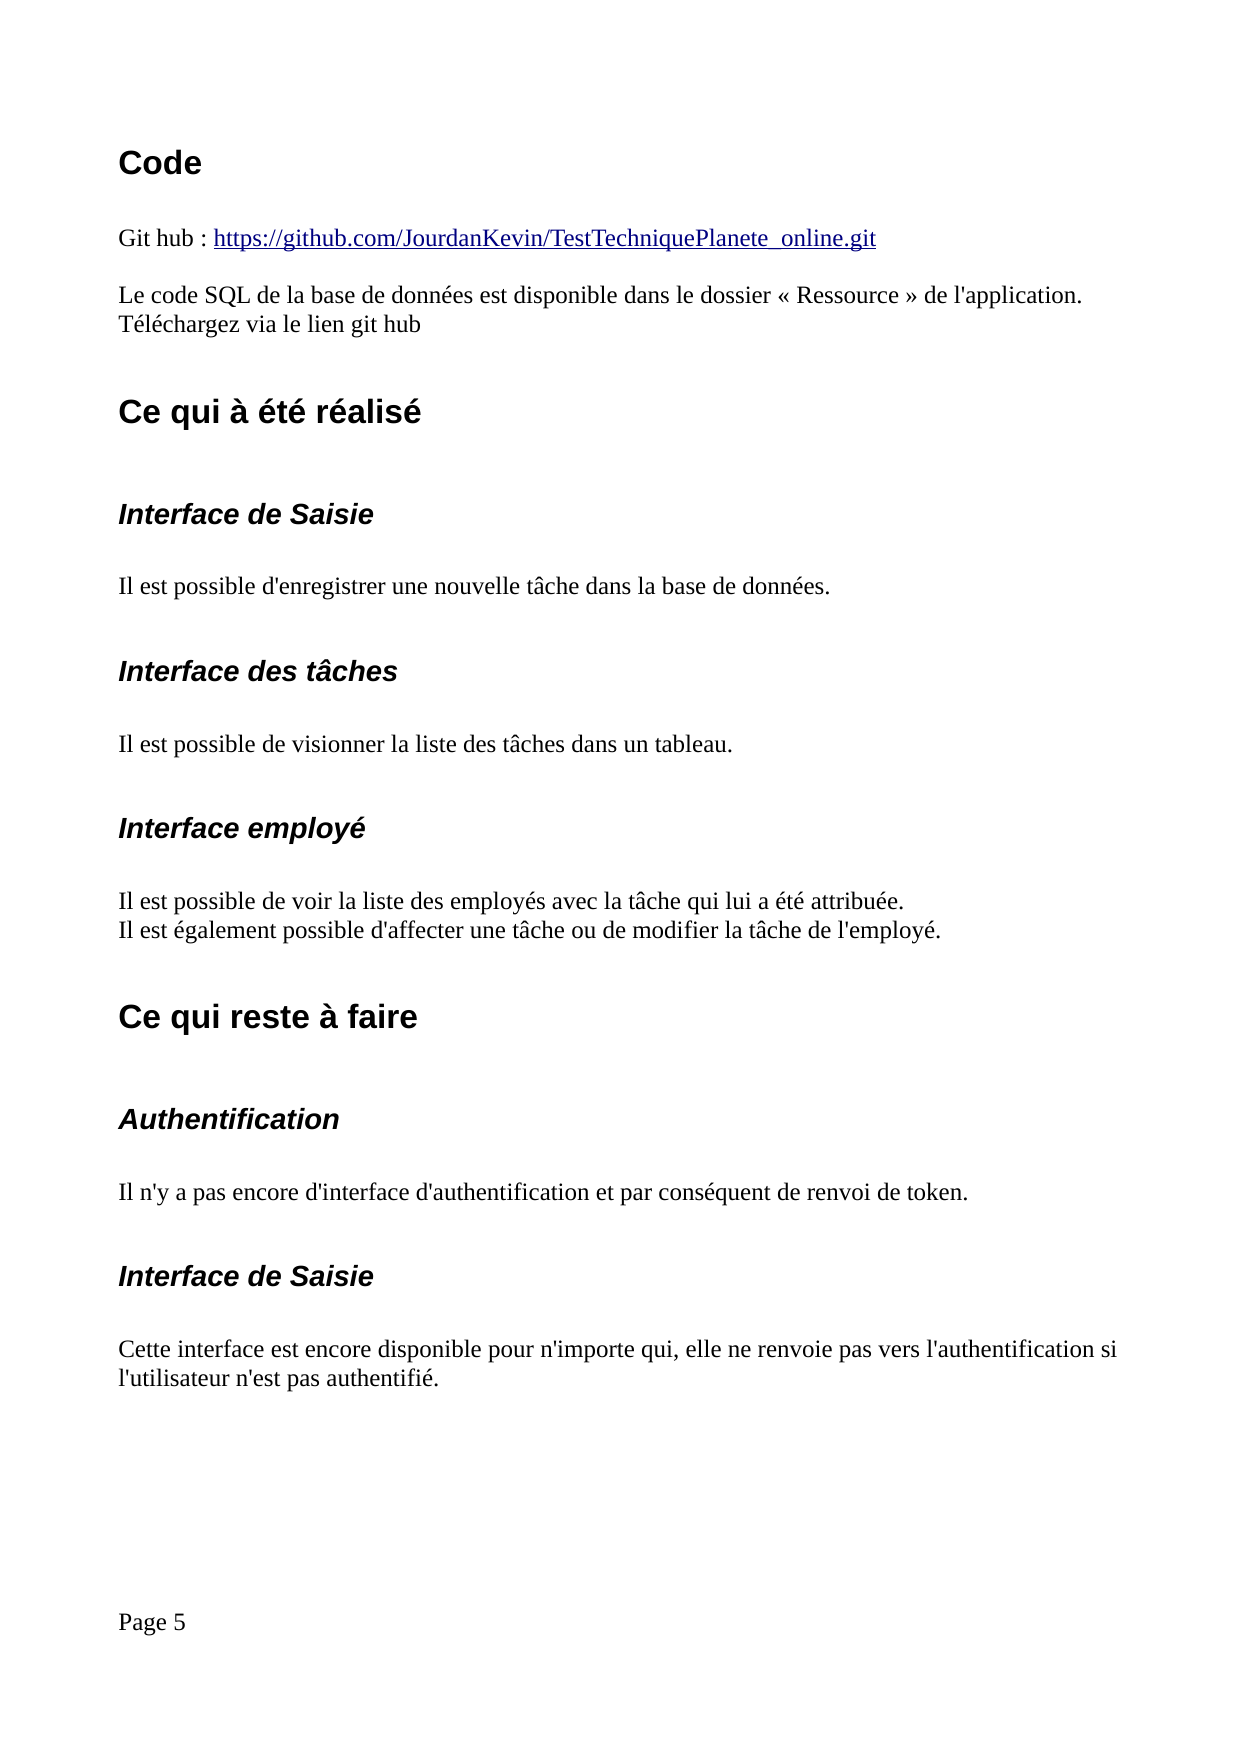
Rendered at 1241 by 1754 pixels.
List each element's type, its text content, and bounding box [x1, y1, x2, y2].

text Il est possible de voir la liste des employés avec la tâche qui lui a été attribuée. [118, 886, 1122, 915]
text Il n'y a pas encore d'interface d'authentification et par conséquent de renvoi de token. [118, 1177, 1122, 1206]
subtitle Code [118, 143, 1122, 182]
text Cette interface est encore disponible pour n'importe qui, elle ne renvoie pas vers l'authentification si l'utilisateur n'est pas authentifié. [118, 1334, 1122, 1392]
text Le code SQL de la base de données est disponible dans le dossier « Ressource » de l'application. Téléchargez via le lien git hub [118, 281, 1122, 338]
subtitle Authentification [118, 1102, 1122, 1136]
subtitle Interface des tâches [118, 654, 1122, 687]
text Il est également possible d'affecter une tâche ou de modifier la tâche de l'employé. [118, 915, 1122, 943]
subtitle Interface de Saisie [118, 1259, 1122, 1293]
subtitle Ce qui à été réalisé [118, 392, 1122, 430]
subtitle Ce qui reste à faire [118, 997, 1122, 1036]
text Il est possible de visionner la liste des tâches dans un tableau. [118, 729, 1122, 757]
subtitle Interface employé [118, 811, 1122, 845]
text Git hub : https://github.com/JourdanKevin/TestTechniquePlanete_online.git [118, 223, 1122, 252]
text Il est possible d'enregistrer une nouvelle tâche dans la base de données. [118, 571, 1122, 600]
subtitle Interface de Saisie [118, 497, 1122, 530]
